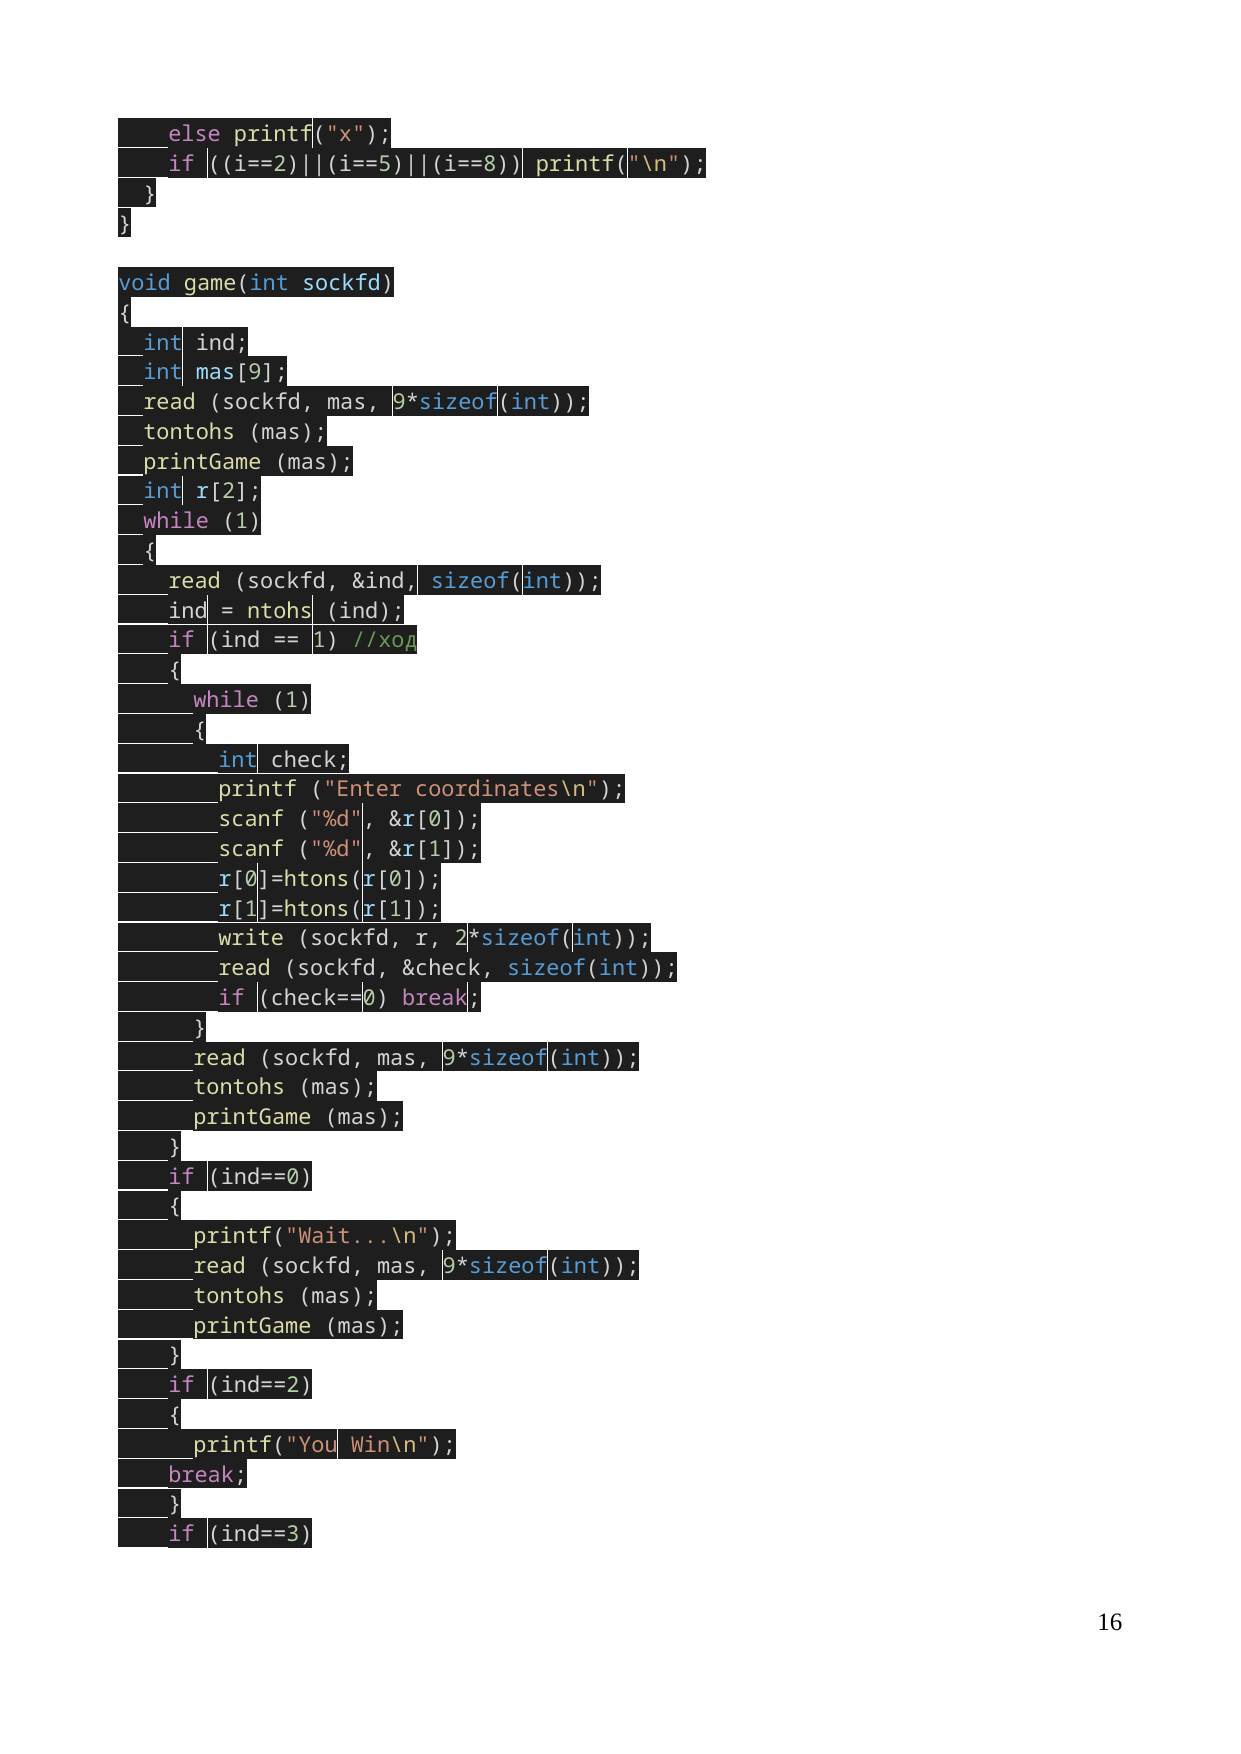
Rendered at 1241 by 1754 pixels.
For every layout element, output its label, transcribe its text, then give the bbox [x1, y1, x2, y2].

text int mas[9]; [118, 356, 1122, 386]
text write (sockfd, r, 2*sizeof(int)); [118, 922, 1122, 952]
text printf("Wait...\n"); [118, 1220, 1122, 1250]
text } [118, 178, 1122, 207]
text read (sockfd, &ind, sizeof(int)); [118, 565, 1122, 595]
text { [118, 654, 1122, 684]
text void game(int sockfd) [118, 267, 1122, 297]
text read (sockfd, mas, 9*sizeof(int)); [118, 1042, 1122, 1071]
text if ((i==2)||(i==5)||(i==8)) printf("\n"); [118, 148, 1122, 178]
text { [118, 535, 1122, 565]
text while (1) [118, 505, 1122, 535]
text { [118, 714, 1122, 744]
text r[0]=htons(r[0]); [118, 863, 1122, 893]
text else printf("x"); [118, 118, 1122, 148]
text printf("You Win\n"); [118, 1429, 1122, 1459]
text scanf ("%d", &r[0]); [118, 803, 1122, 833]
text read (sockfd, mas, 9*sizeof(int)); [118, 1250, 1122, 1280]
text } [118, 1131, 1122, 1161]
text break; [118, 1459, 1122, 1488]
text int ind; [118, 327, 1122, 356]
text { [118, 1399, 1122, 1429]
text } [118, 1488, 1122, 1518]
text int r[2]; [118, 476, 1122, 505]
text if (ind == 1) //ход [118, 624, 1122, 654]
text read (sockfd, &check, sizeof(int)); [118, 952, 1122, 982]
text tontohs (mas); [118, 1280, 1122, 1310]
text scanf ("%d", &r[1]); [118, 833, 1122, 863]
text while (1) [118, 684, 1122, 714]
text read (sockfd, mas, 9*sizeof(int)); [118, 386, 1122, 416]
text } [118, 207, 1122, 237]
text } [118, 1012, 1122, 1042]
text int check; [118, 744, 1122, 773]
text tontohs (mas); [118, 416, 1122, 446]
text printGame (mas); [118, 446, 1122, 476]
text { [118, 1191, 1122, 1220]
text printGame (mas); [118, 1101, 1122, 1131]
text r[1]=htons(r[1]); [118, 893, 1122, 922]
text tontohs (mas); [118, 1071, 1122, 1101]
text printf ("Enter coordinates\n"); [118, 773, 1122, 803]
text { [118, 297, 1122, 327]
text if (ind==0) [118, 1161, 1122, 1191]
text if (ind==2) [118, 1369, 1122, 1399]
text printGame (mas); [118, 1310, 1122, 1339]
text } [118, 1339, 1122, 1369]
text ind = ntohs (ind); [118, 595, 1122, 624]
text if (ind==3) [118, 1518, 1122, 1548]
text if (check==0) break; [118, 982, 1122, 1012]
